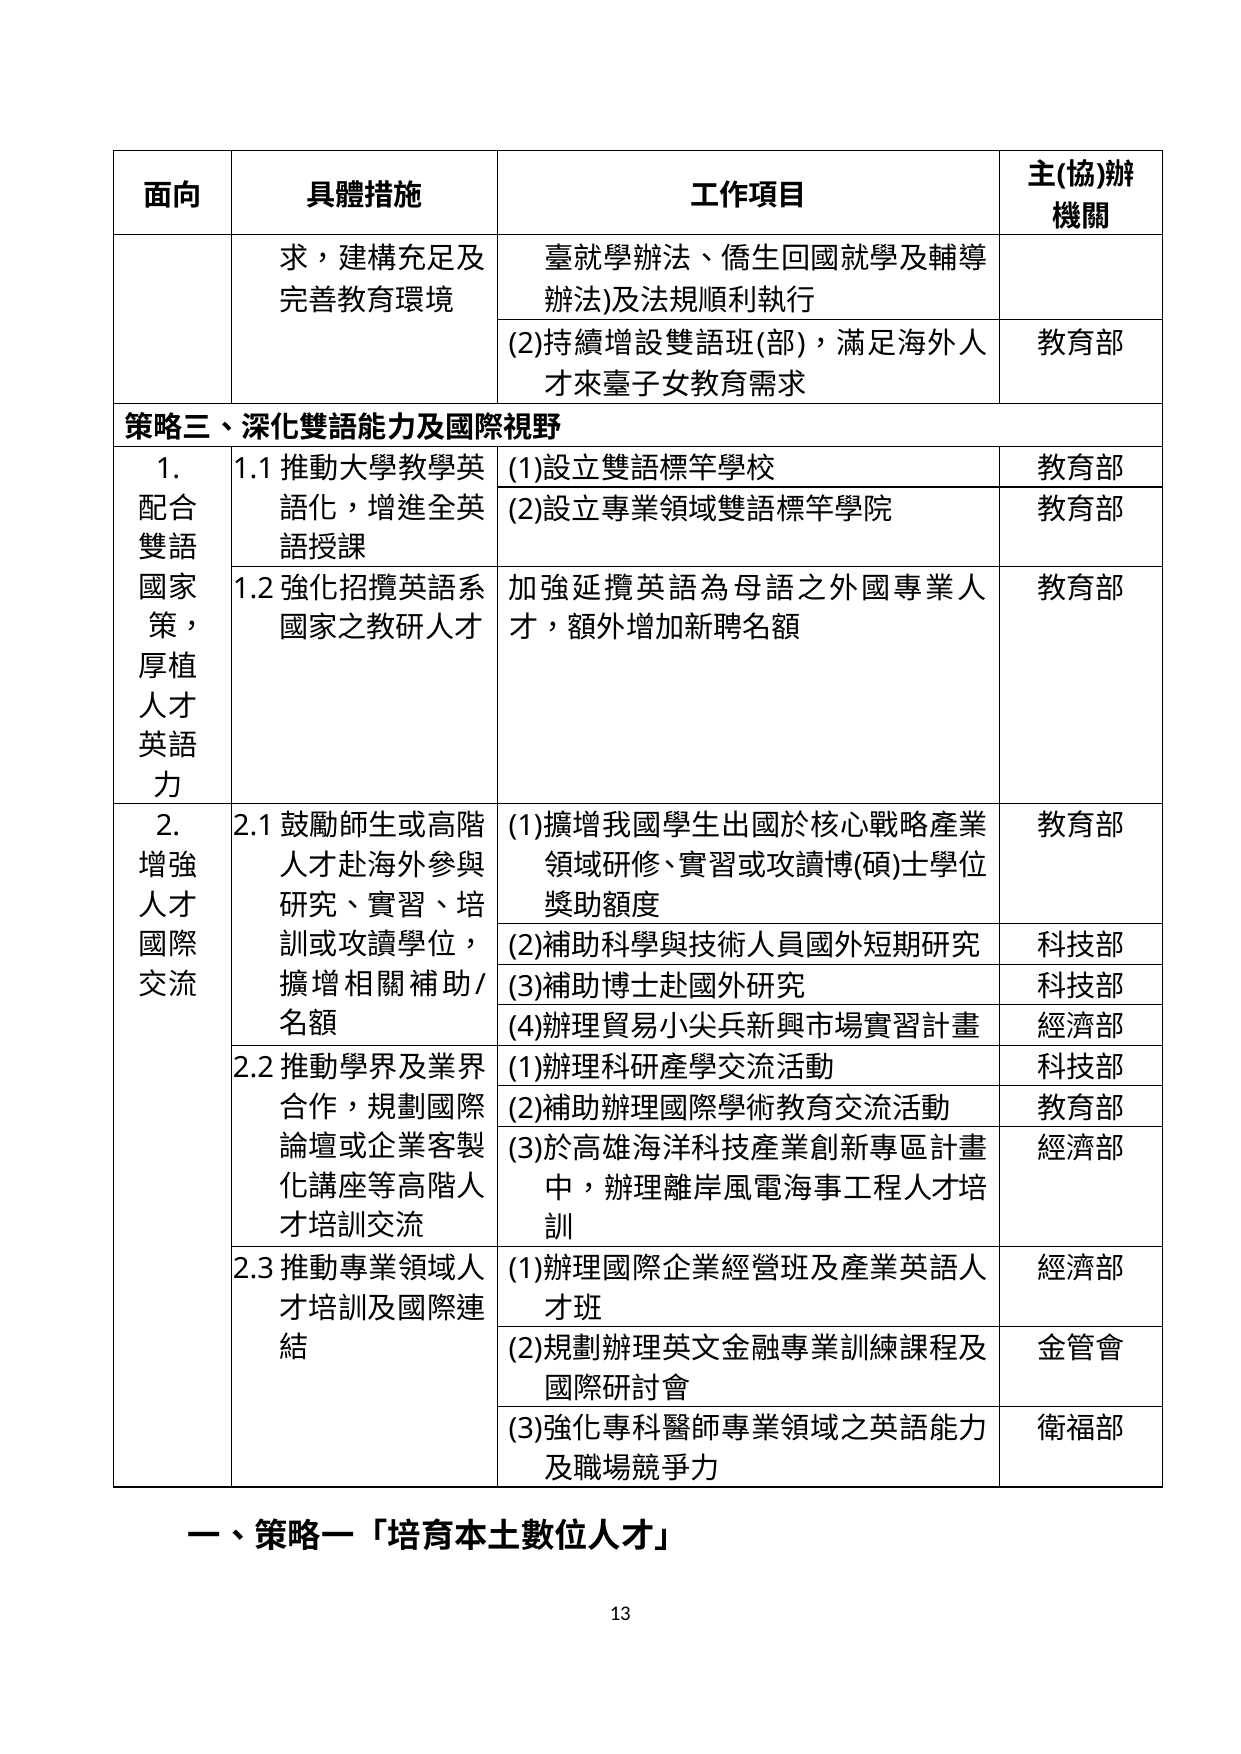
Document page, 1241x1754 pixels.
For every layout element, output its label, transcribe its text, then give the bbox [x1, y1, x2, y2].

table_cell 金管會 [1000, 1327, 1162, 1406]
table_cell (2)持續增設雙語班(部)，滿足海外人才來臺子女教育需求 [498, 320, 999, 403]
text 一、策略一「培育本土數位人才」 [187, 1506, 1053, 1558]
table_cell (2)補助科學與技術人員國外短期研究 [498, 924, 999, 963]
table_cell (4)辦理貿易小尖兵新興市場實習計畫 [498, 1005, 999, 1045]
table_cell 衛福部 [1000, 1407, 1162, 1486]
table_cell 1.1推動大學教學英語化，增進全英語授課 [232, 447, 497, 566]
table_cell 教育部 [1000, 804, 1162, 923]
table_cell 科技部 [1000, 965, 1162, 1004]
table_cell (1)擴增我國學生出國於核心戰略產業領域研修、實習或攻讀博(碩)士學位獎助額度 [498, 804, 999, 923]
table_cell 經濟部 [1000, 1127, 1162, 1246]
table_cell (1)辦理科研產學交流活動 [498, 1046, 999, 1085]
table_cell (2)補助辦理國際學術教育交流活動 [498, 1086, 999, 1126]
table_cell 策略三、深化雙語能力及國際視野 [114, 404, 1162, 446]
table_cell (1)辦理國際企業經營班及產業英語人才班 [498, 1247, 999, 1326]
table_header 主(協)辦 機關 [1000, 151, 1162, 234]
table_cell 教育部 [1000, 320, 1162, 403]
table_cell 科技部 [1000, 1046, 1162, 1085]
table_cell 臺就學辦法、僑生回國就學及輔導辦法)及法規順利執行 [498, 235, 999, 319]
table_cell (2)規劃辦理英文金融專業訓練課程及國際研討會 [498, 1327, 999, 1406]
table_cell 科技部 [1000, 924, 1162, 963]
table_cell 求，建構充足及完善教育環境 [232, 235, 497, 403]
table_cell [1000, 235, 1162, 319]
table_cell 1.2強化招攬英語系國家之教研人才 [232, 567, 497, 803]
table_cell 教育部 [1000, 447, 1162, 486]
table_cell 2.1鼓勵師生或高階人才赴海外參與研究、實習、培訓或攻讀學位，擴增相關補助/名額 [232, 804, 497, 1045]
table_cell (2)設立專業領域雙語標竿學院 [498, 488, 999, 566]
table_header 具體措施 [232, 151, 497, 234]
table_header 工作項目 [498, 151, 999, 234]
table_cell 加強延攬英語為母語之外國專業人才，額外增加新聘名額 [498, 567, 999, 803]
table_cell 教育部 [1000, 1086, 1162, 1126]
table_cell 2.3推動專業領域人才培訓及國際連結 [232, 1247, 497, 1486]
table_cell (1)設立雙語標竿學校 [498, 447, 999, 486]
table_cell [114, 235, 231, 403]
table_cell 教育部 [1000, 567, 1162, 803]
table_cell 2. 增強 人才 國際 交流 [114, 804, 231, 1486]
table_header 面向 [114, 151, 231, 234]
table_cell 教育部 [1000, 488, 1162, 566]
table_cell 1. 配合 雙語 國家策， 厚植 人才 英語 力 [114, 447, 231, 803]
table_cell (3)補助博士赴國外研究 [498, 965, 999, 1004]
table_cell (3)於高雄海洋科技產業創新專區計畫中，辦理離岸風電海事工程人才培訓 [498, 1127, 999, 1246]
table_cell 經濟部 [1000, 1005, 1162, 1045]
table_cell 經濟部 [1000, 1247, 1162, 1326]
table_cell 2.2推動學界及業界合作，規劃國際論壇或企業客製化講座等高階人才培訓交流 [232, 1046, 497, 1246]
table_cell (3)強化專科醫師專業領域之英語能力及職場競爭力 [498, 1407, 999, 1486]
